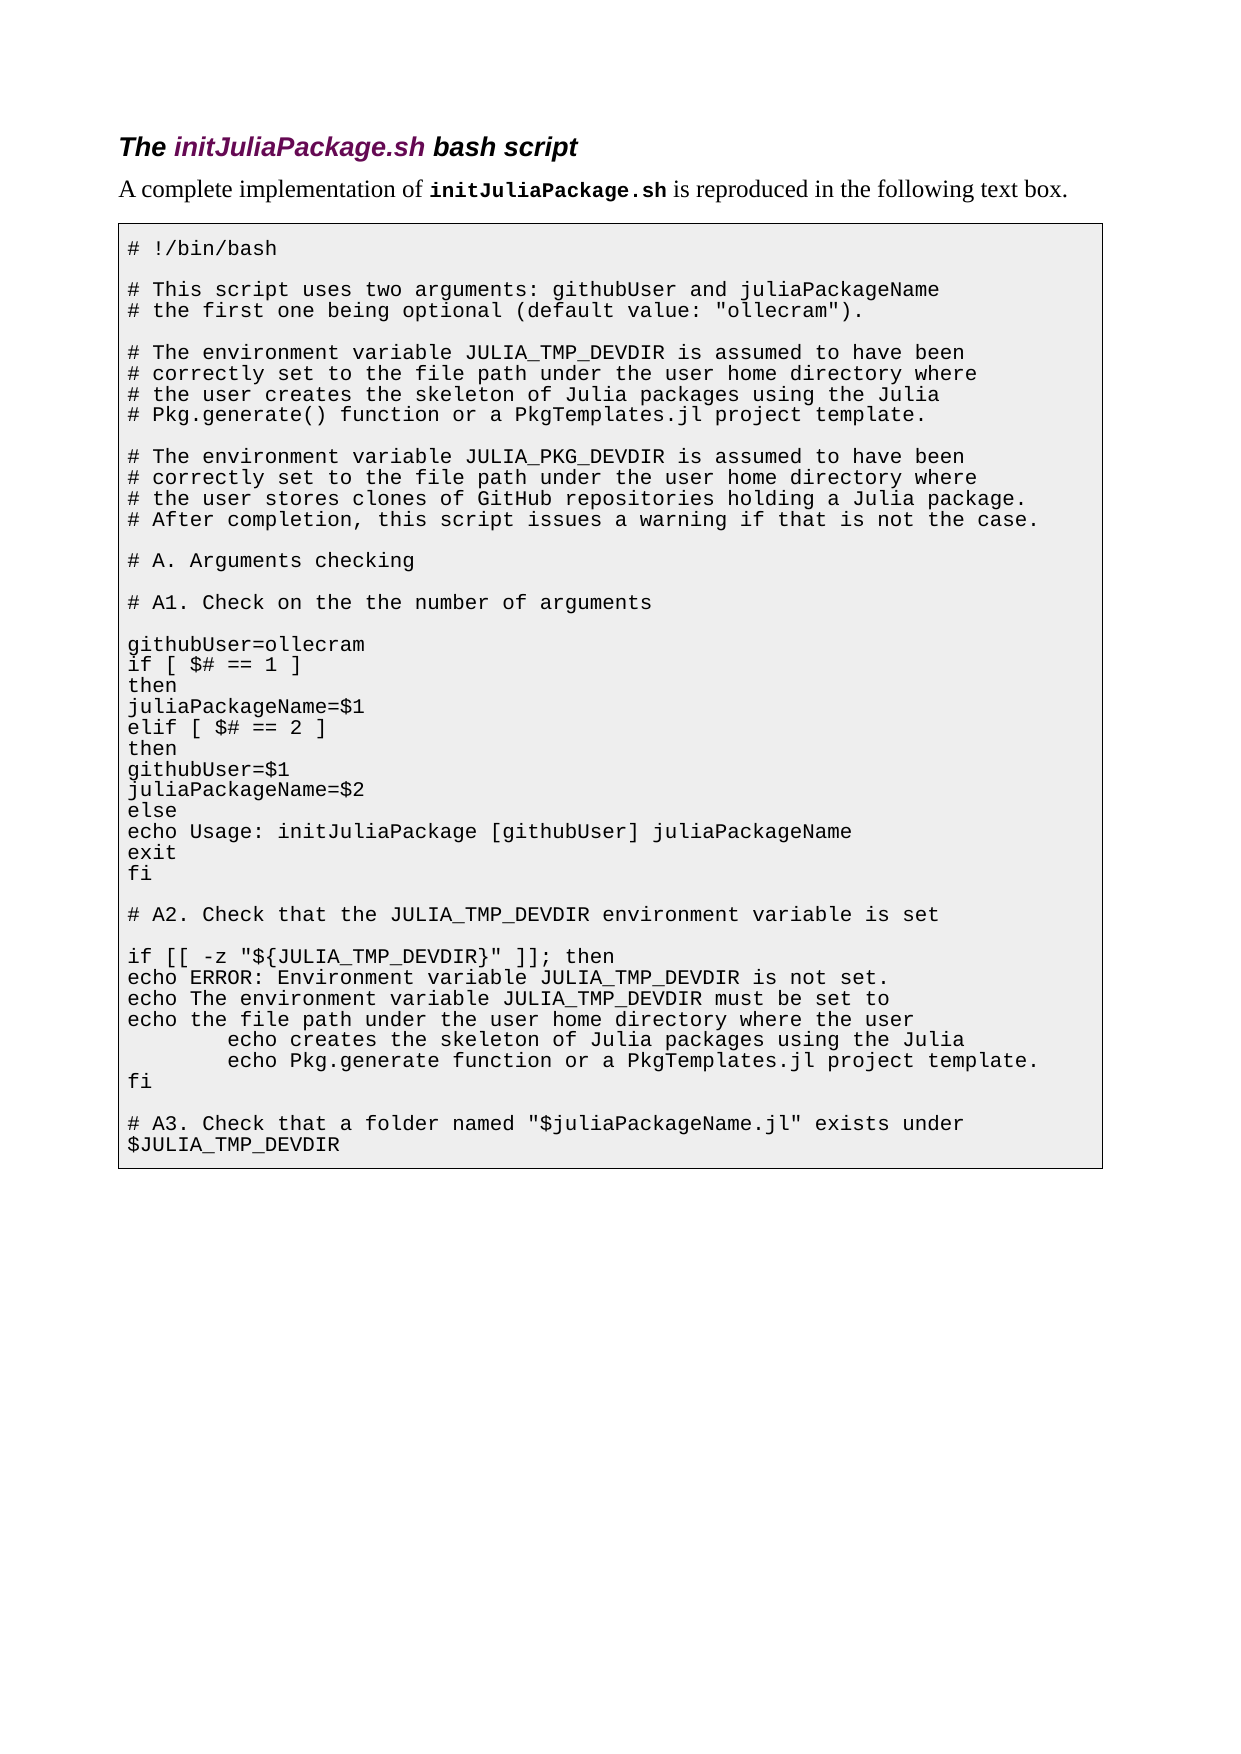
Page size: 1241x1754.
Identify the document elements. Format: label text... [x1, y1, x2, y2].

subtitle The initJuliaPackage.sh bash script [118, 131, 1122, 162]
text A complete implementation of initJuliaPackage.sh is reproduced in the following text box. [118, 174, 1122, 204]
